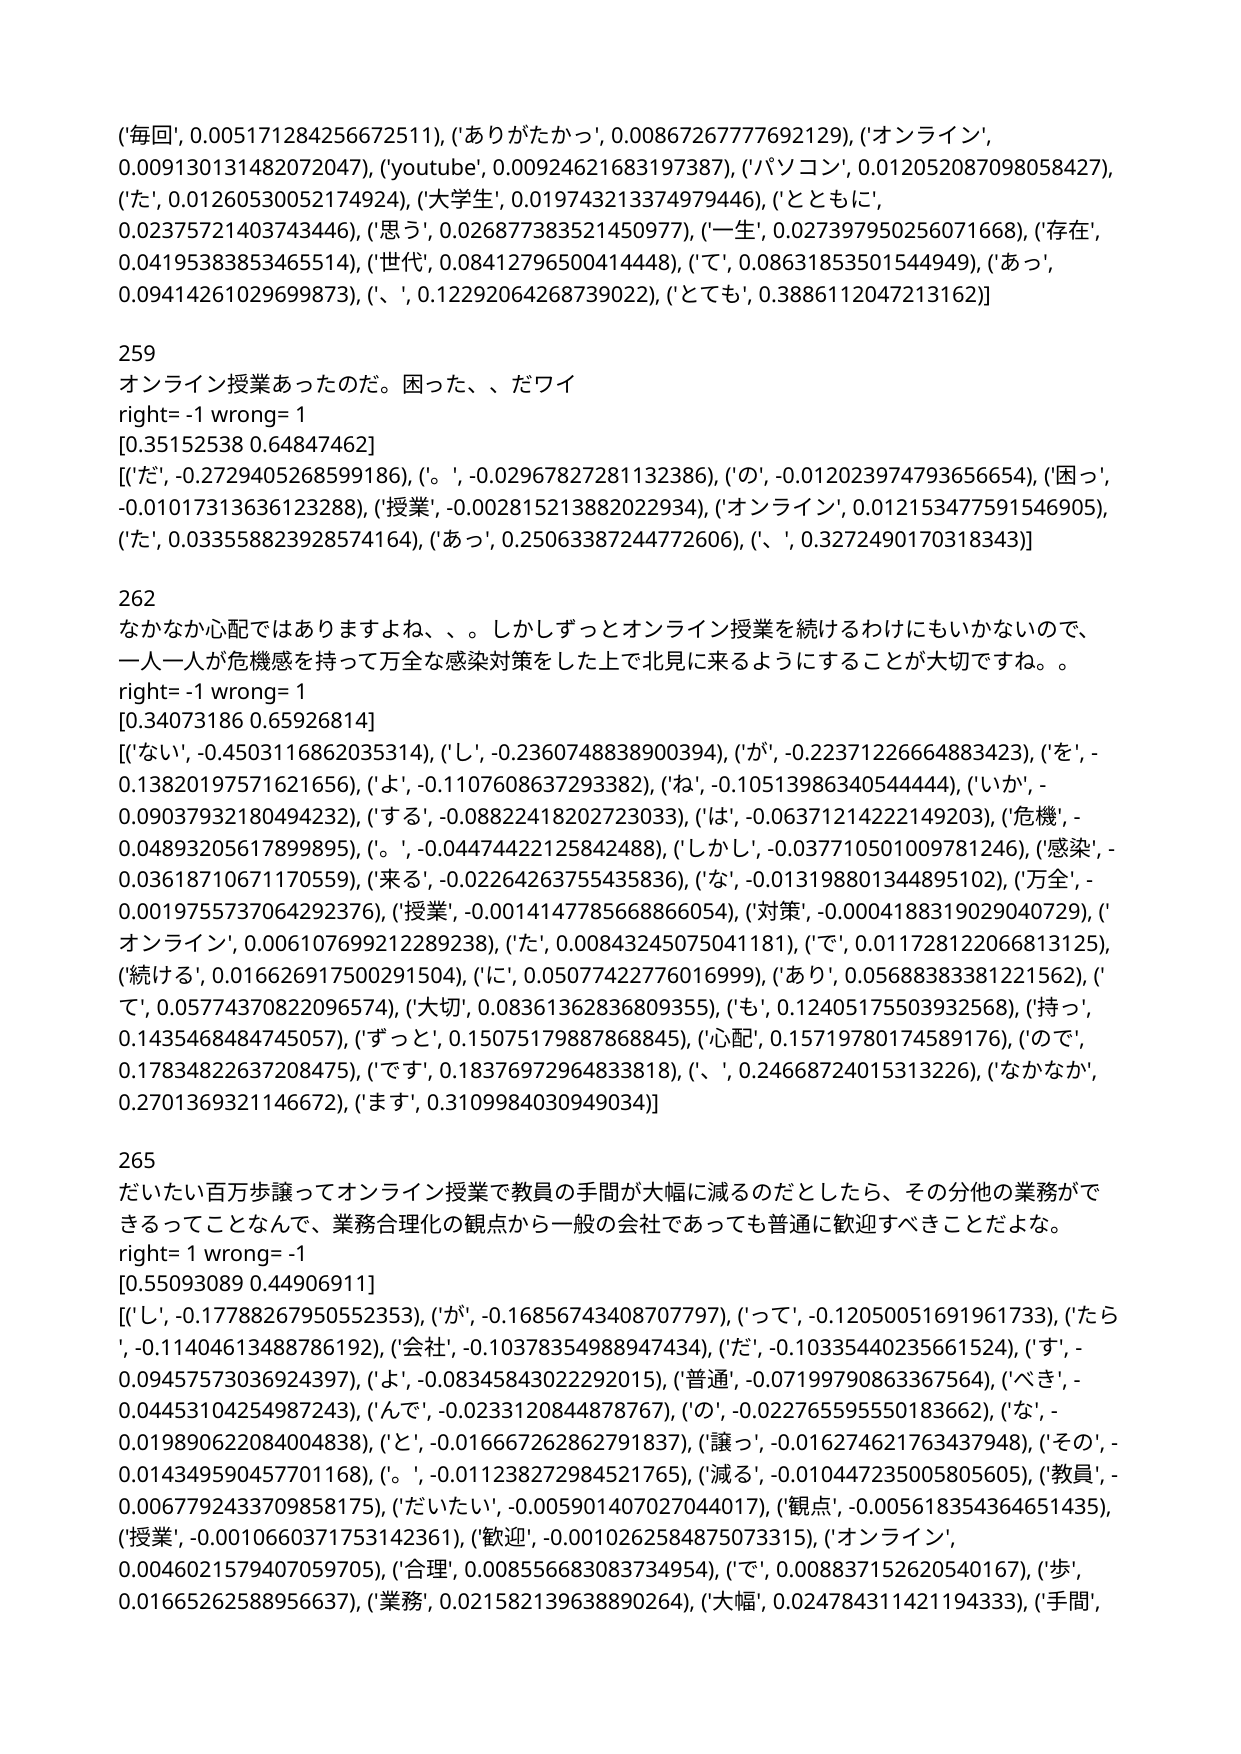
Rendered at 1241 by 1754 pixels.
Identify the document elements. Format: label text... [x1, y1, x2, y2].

text [('ない', -0.4503116862035314), ('し', -0.2360748838900394), ('が', -0.22371226664883423), ('を', -0.13820197571621656), ('よ', -0.1107608637293382), ('ね', -0.10513986340544444), ('いか', -0.09037932180494232), ('する', -0.08822418202723033), ('は', -0.06371214222149203), ('危機', -0.04893205617899895), ('。', -0.04474422125842488), ('しかし', -0.037710501009781246), ('感染', -0.03618710671170559), ('来る', -0.02264263755435836), ('な', -0.013198801344895102), ('万全', -0.0019755737064292376), ('授業', -0.0014147785668866054), ('対策', -0.0004188319029040729), ('オンライン', 0.006107699212289238), ('た', 0.00843245075041181), ('で', 0.011728122066813125), ('続ける', 0.016626917500291504), ('に', 0.05077422776016999), ('あり', 0.05688383381221562), ('て', 0.05774370822096574), ('大切', 0.08361362836809355), ('も', 0.12405175503932568), ('持っ', 0.1435468484745057), ('ずっと', 0.15075179887868845), ('心配', 0.15719780174589176), ('ので', 0.17834822637208475), ('です', 0.18376972964833818), ('、', 0.24668724015313226), ('なかなか', 0.2701369321146672), ('ます', 0.3109984030949034)] [118, 735, 1122, 1117]
text オンライン授業あったのだ。困った、、だワイ [118, 367, 1122, 399]
text 265 [118, 1145, 1122, 1175]
text [0.55093089 0.44906911] [118, 1268, 1122, 1298]
text right= -1 wrong= 1 [118, 399, 1122, 429]
text 262 [118, 583, 1122, 612]
text [0.34073186 0.65926814] [118, 706, 1122, 735]
text [('だ', -0.2729405268599186), ('。', -0.02967827281132386), ('の', -0.012023974793656654), ('困っ', -0.01017313636123288), ('授業', -0.002815213882022934), ('オンライン', 0.012153477591546905), ('た', 0.033558823928574164), ('あっ', 0.25063387244772606), ('、', 0.3272490170318343)] [118, 458, 1122, 554]
text なかなか心配ではありますよね、、。しかしずっとオンライン授業を続けるわけにもいかないので、一人一人が危機感を持って万全な感染対策をした上で北見に来るようにすることが大切ですね。。 [118, 612, 1122, 676]
text [0.35152538 0.64847462] [118, 429, 1122, 458]
text ('毎回', 0.005171284256672511), ('ありがたかっ', 0.00867267777692129), ('オンライン', 0.009130131482072047), ('youtube', 0.00924621683197387), ('パソコン', 0.012052087098058427), ('た', 0.01260530052174924), ('大学生', 0.019743213374979446), ('とともに', 0.02375721403743446), ('思う', 0.026877383521450977), ('一生', 0.027397950256071668), ('存在', 0.04195383853465514), ('世代', 0.08412796500414448), ('て', 0.08631853501544949), ('あっ', 0.09414261029699873), ('、', 0.12292064268739022), ('とても', 0.3886112047213162)] [118, 118, 1122, 309]
text [('し', -0.17788267950552353), ('が', -0.16856743408707797), ('って', -0.12050051691961733), ('たら', -0.11404613488786192), ('会社', -0.10378354988947434), ('だ', -0.10335440235661524), ('す', -0.09457573036924397), ('よ', -0.08345843022292015), ('普通', -0.07199790863367564), ('べき', -0.04453104254987243), ('んで', -0.0233120844878767), ('の', -0.022765595550183662), ('な', -0.019890622084004838), ('と', -0.016667262862791837), ('譲っ', -0.016274621763437948), ('その', -0.014349590457701168), ('。', -0.011238272984521765), ('減る', -0.010447235005805605), ('教員', -0.0067792433709858175), ('だいたい', -0.005901407027044017), ('観点', -0.005618354364651435), ('授業', -0.0010660371753142361), ('歓迎', -0.0010262584875073315), ('オンライン', 0.0046021579407059705), ('合理', 0.008556683083734954), ('で', 0.008837152620540167), ('歩', 0.01665262588956637), ('業務', 0.021582139638890264), ('大幅', 0.024784311421194333), ('手間', [118, 1298, 1122, 1616]
text right= 1 wrong= -1 [118, 1238, 1122, 1268]
text だいたい百万歩譲ってオンライン授業で教員の手間が大幅に減るのだとしたら、その分他の業務ができるってことなんで、業務合理化の観点から一般の会社であっても普通に歓迎すべきことだよな。 [118, 1175, 1122, 1238]
text right= -1 wrong= 1 [118, 676, 1122, 706]
text 259 [118, 337, 1122, 367]
